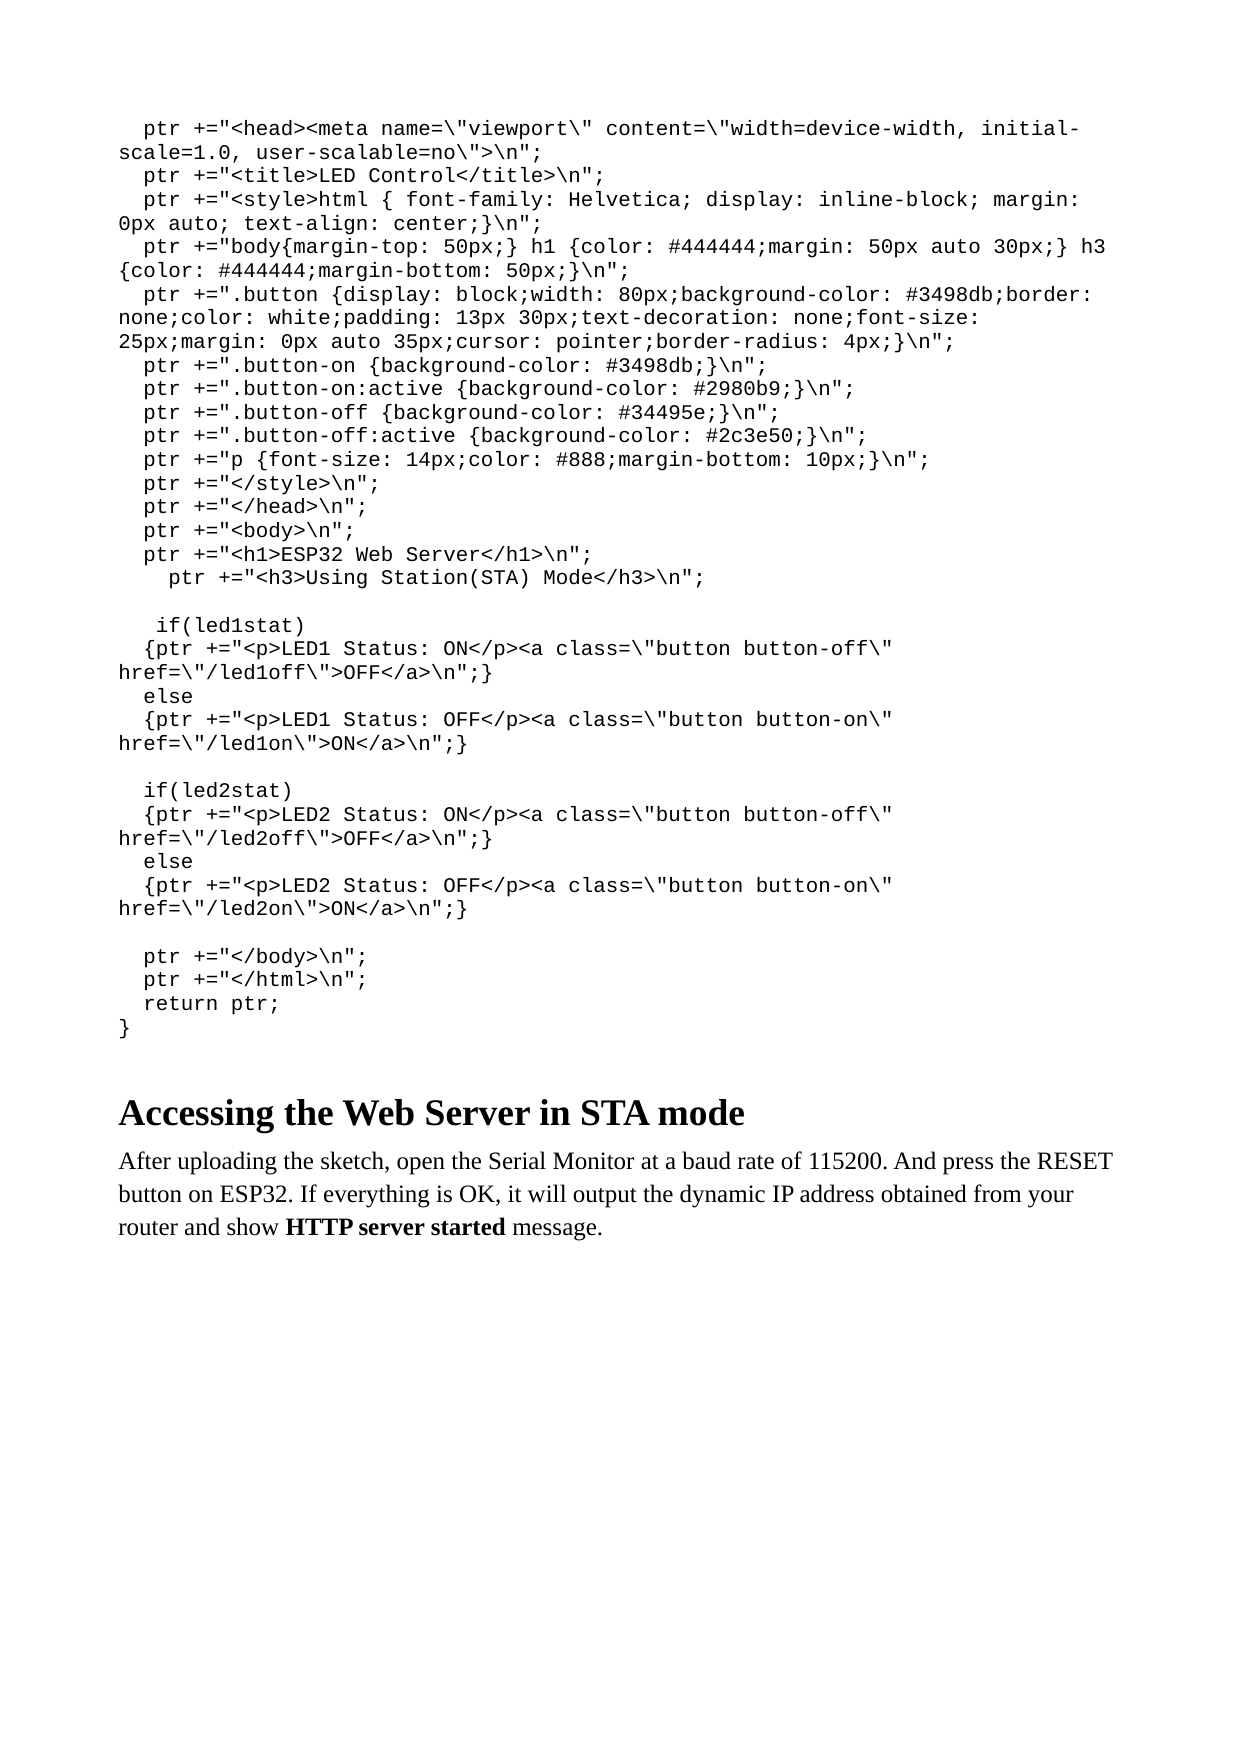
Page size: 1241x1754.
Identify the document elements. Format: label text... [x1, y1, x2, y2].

text ptr +="<body>\n"; [118, 520, 1122, 544]
text ptr +=".button-off:active {background-color: #2c3e50;}\n"; [118, 426, 1122, 449]
text ptr +="p {font-size: 14px;color: #888;margin-bottom: 10px;}\n"; [118, 449, 1122, 473]
text ptr +="</html>\n"; [118, 969, 1122, 993]
subtitle Accessing the Web Server in STA mode [118, 1091, 1122, 1134]
text After uploading the sketch, open the Serial Monitor at a baud rate of 115200. And press the RESET button on ESP32. If everything is OK, it will output the dynamic IP address obtained from your router and show HTTP server started message. [118, 1146, 1122, 1241]
text {ptr +="<p>LED1 Status: OFF</p><a class=\"button button-on\" href=\"/led1on\">ON</a>\n";} [118, 709, 1122, 757]
text {ptr +="<p>LED2 Status: ON</p><a class=\"button button-off\" href=\"/led2off\">OFF</a>\n";} [118, 804, 1122, 851]
text ptr +="<title>LED Control</title>\n"; [118, 165, 1122, 189]
text ptr +="</style>\n"; [118, 473, 1122, 496]
text {ptr +="<p>LED1 Status: ON</p><a class=\"button button-off\" href=\"/led1off\">OFF</a>\n";} [118, 638, 1122, 686]
text ptr +=".button {display: block;width: 80px;background-color: #3498db;border: none;color: white;padding: 13px 30px;text-decoration: none;font-size: 25px;margin: 0px auto 35px;cursor: pointer;border-radius: 4px;}\n"; [118, 284, 1122, 354]
text ptr +="</head>\n"; [118, 496, 1122, 520]
text if(led1stat) [118, 615, 1122, 638]
text ptr +="<style>html { font-family: Helvetica; display: inline-block; margin: 0px auto; text-align: center;}\n"; [118, 189, 1122, 236]
text ptr +=".button-on:active {background-color: #2980b9;}\n"; [118, 378, 1122, 402]
text ptr +="<h1>ESP32 Web Server</h1>\n"; [118, 544, 1122, 567]
text if(led2stat) [118, 780, 1122, 804]
text else [118, 686, 1122, 709]
text ptr +="<h3>Using Station(STA) Mode</h3>\n"; [118, 567, 1122, 591]
text ptr +=".button-off {background-color: #34495e;}\n"; [118, 402, 1122, 426]
text else [118, 851, 1122, 875]
text } [118, 1017, 1122, 1040]
text {ptr +="<p>LED2 Status: OFF</p><a class=\"button button-on\" href=\"/led2on\">ON</a>\n";} [118, 875, 1122, 922]
text ptr +="<head><meta name=\"viewport\" content=\"width=device-width, initial-scale=1.0, user-scalable=no\">\n"; [118, 118, 1122, 165]
text ptr +=".button-on {background-color: #3498db;}\n"; [118, 354, 1122, 378]
text return ptr; [118, 993, 1122, 1017]
text ptr +="body{margin-top: 50px;} h1 {color: #444444;margin: 50px auto 30px;} h3 {color: #444444;margin-bottom: 50px;}\n"; [118, 236, 1122, 284]
text ptr +="</body>\n"; [118, 946, 1122, 969]
